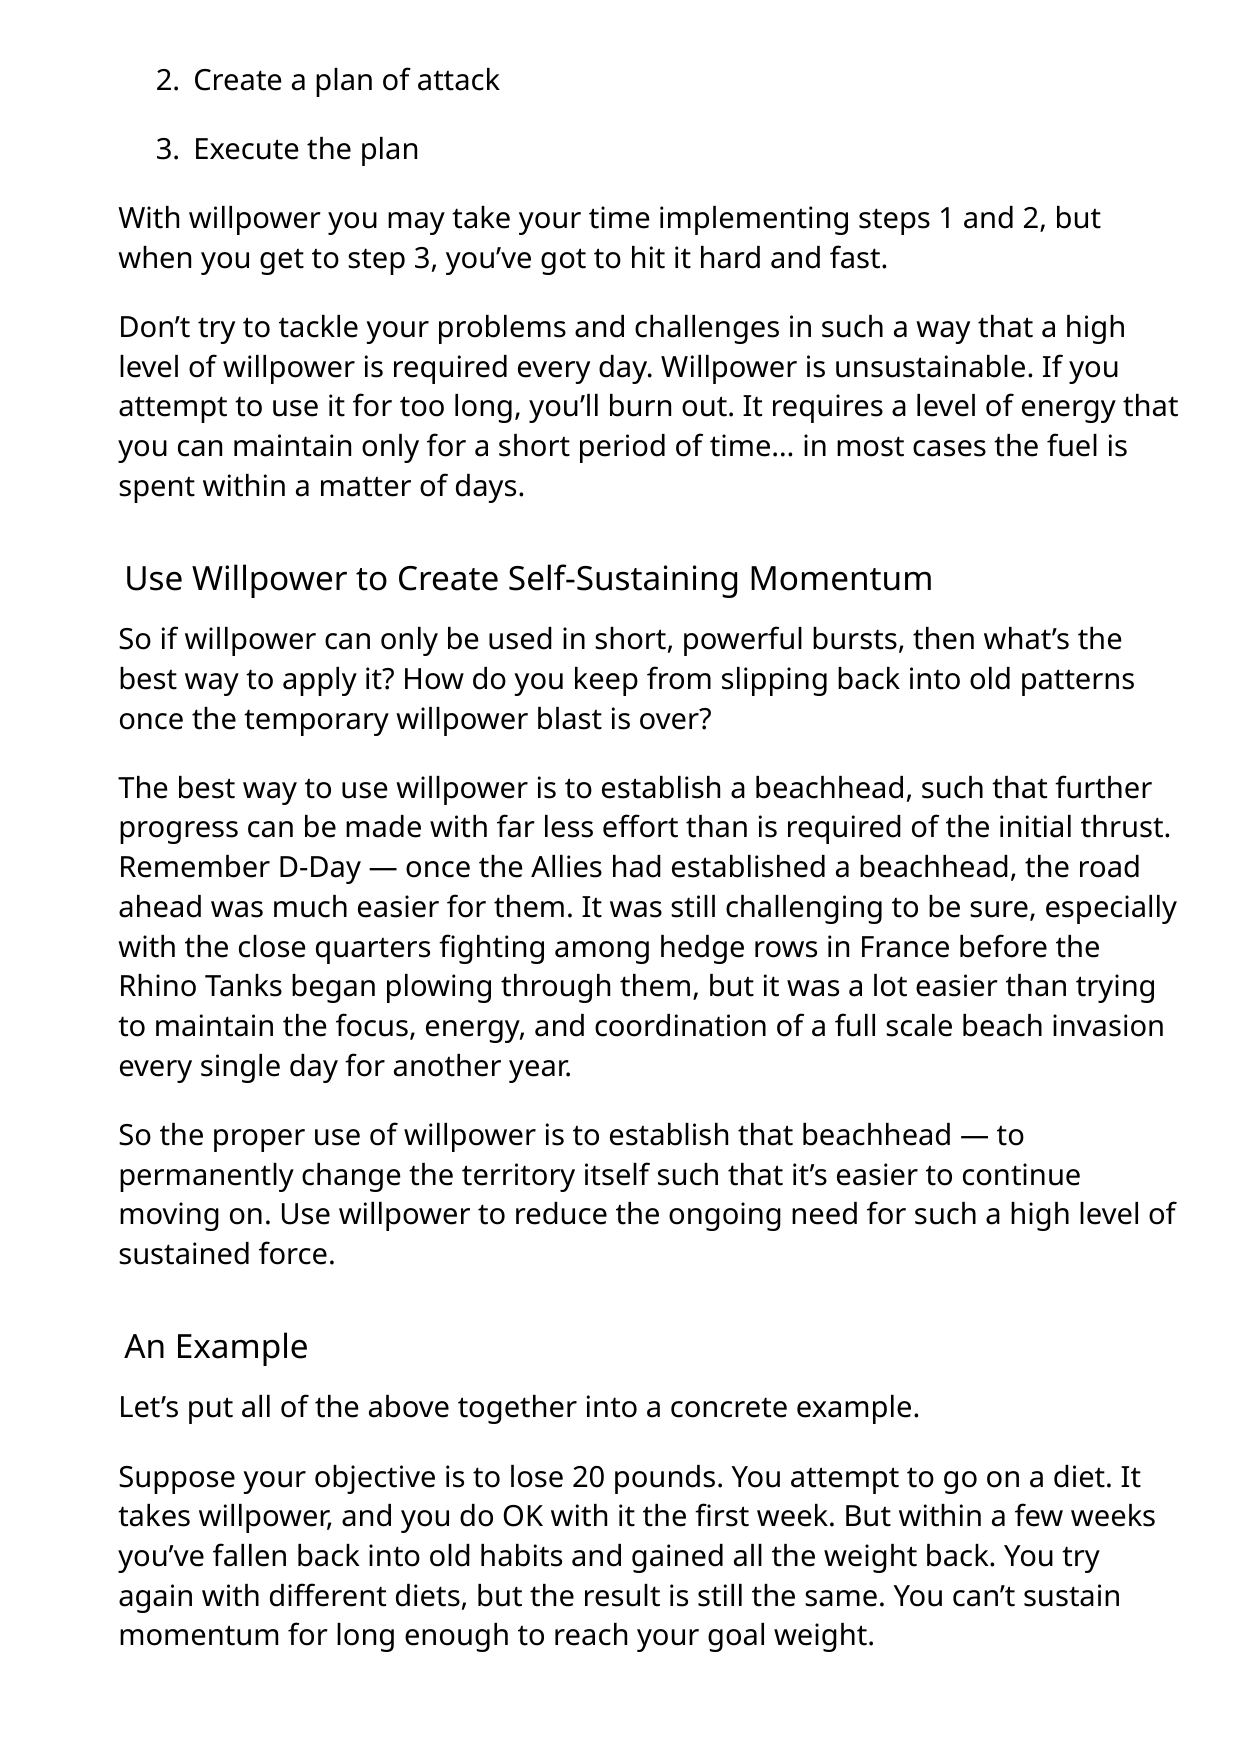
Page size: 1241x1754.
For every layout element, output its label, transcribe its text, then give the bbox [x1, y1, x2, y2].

text So the proper use of willpower is to establish that beachhead — to permanently change the territory itself such that it’s easier to continue moving on. Use willpower to reduce the ongoing need for such a high level of sustained force. [118, 1114, 1181, 1273]
text So if willpower can only be used in short, powerful bursts, then what’s the best way to apply it? How do you keep from slipping back into old patterns once the temporary willpower blast is over? [118, 618, 1181, 738]
text The best way to use willpower is to establish a beachhead, such that further progress can be made with far less effort than is required of the initial thrust. Remember D-Day — once the Allies had established a beachhead, the road ahead was much easier for them. It was still challenging to be sure, especially with the close quarters fighting among hedge rows in France before the Rhino Tanks began plowing through them, but it was a lot easier than trying to maintain the focus, energy, and coordination of a full scale beach invasion every single day for another year. [118, 767, 1181, 1084]
subtitle An Example [118, 1317, 1181, 1374]
list Create a plan of attack [156, 59, 1181, 99]
list Execute the plan [156, 128, 1181, 168]
text Let’s put all of the above together into a concrete example. [118, 1387, 1181, 1426]
text With willpower you may take your time implementing steps 1 and 2, but when you get to step 3, you’ve got to hit it hard and fast. [118, 197, 1181, 277]
subtitle Use Willpower to Create Self-Sustaining Momentum [118, 549, 1181, 606]
text Don’t try to tackle your problems and challenges in such a way that a high level of willpower is required every day. Willpower is unsustainable. If you attempt to use it for too long, you’ll burn out. It requires a level of energy that you can maintain only for a short period of time… in most cases the fuel is spent within a matter of days. [118, 306, 1181, 505]
text Suppose your objective is to lose 20 pounds. You attempt to go on a diet. It takes willpower, and you do OK with it the first week. But within a few weeks you’ve fallen back into old habits and gained all the weight back. You try again with different diets, but the result is still the same. You can’t sustain momentum for long enough to reach your goal weight. [118, 1456, 1181, 1654]
